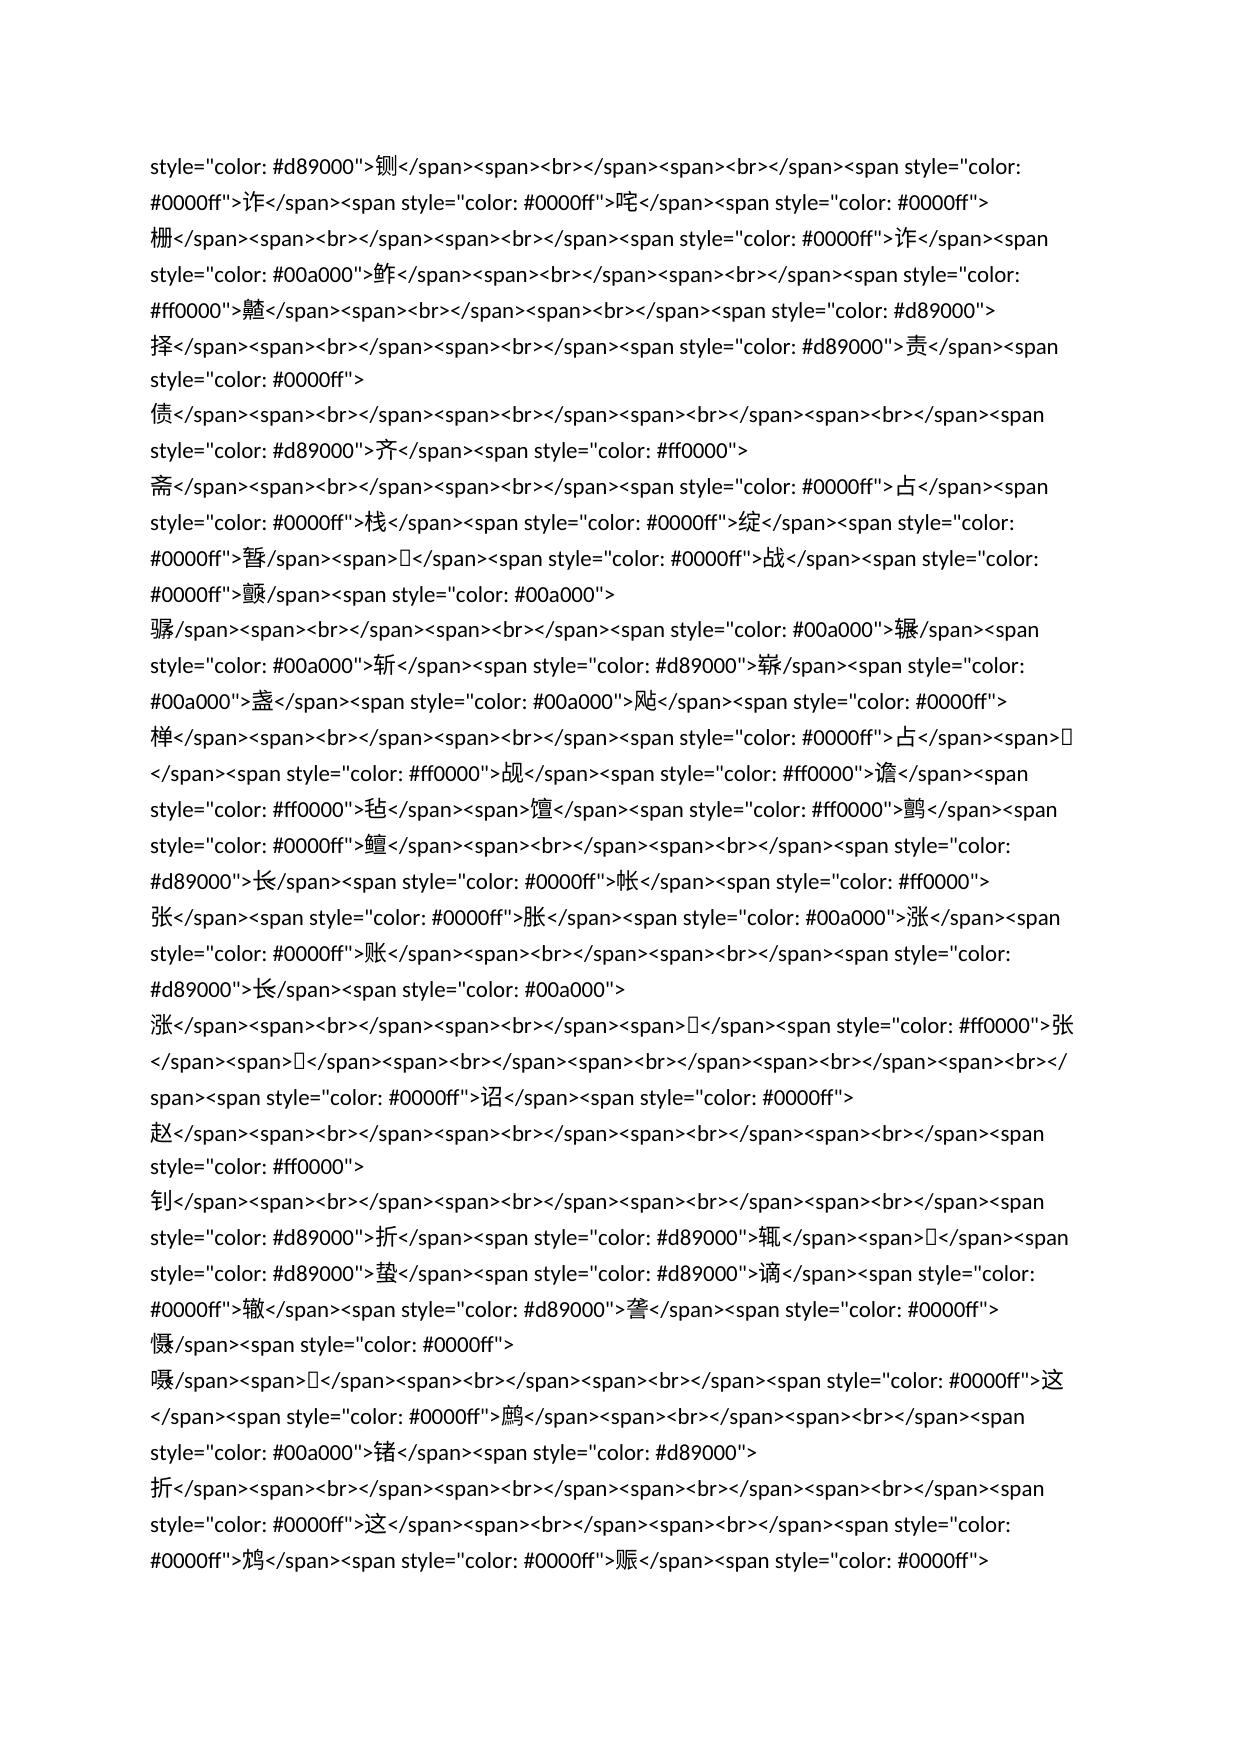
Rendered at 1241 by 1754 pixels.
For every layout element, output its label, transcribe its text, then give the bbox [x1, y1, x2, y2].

text style="color: #d89000">铡</span><span><br></span><span><br></span><span style="color: #0000ff">诈</span><span style="color: #0000ff">咤</span><span style="color: #0000ff">栅</span><span><br></span><span><br></span><span style="color: #0000ff">诈</span><span style="color: #00a000">鲊</span><span><br></span><span><br></span><span style="color: #ff0000">齄</span><span><br></span><span><br></span><span style="color: #d89000">择</span><span><br></span><span><br></span><span style="color: #d89000">责</span><span style="color: #0000ff">债</span><span><br></span><span><br></span><span><br></span><span><br></span><span style="color: #d89000">齐</span><span style="color: #ff0000">斋</span><span><br></span><span><br></span><span style="color: #0000ff">占</span><span style="color: #0000ff">栈</span><span style="color: #0000ff">绽</span><span style="color: #0000ff">暂</span><span>𫏐</span><span style="color: #0000ff">战</span><span style="color: #0000ff">颤</span><span style="color: #00a000">骣</span><span><br></span><span><br></span><span style="color: #00a000">辗</span><span style="color: #00a000">斩</span><span style="color: #d89000">崭</span><span style="color: #00a000">盏</span><span style="color: #00a000">飐</span><span style="color: #0000ff">椫</span><span><br></span><span><br></span><span style="color: #0000ff">占</span><span>𧮪</span><span style="color: #ff0000">觇</span><span style="color: #ff0000">谵</span><span style="color: #ff0000">毡</span><span>𫗴</span><span style="color: #ff0000">鹯</span><span style="color: #0000ff">鳣</span><span><br></span><span><br></span><span style="color: #d89000">长</span><span style="color: #0000ff">帐</span><span style="color: #ff0000">张</span><span style="color: #0000ff">胀</span><span style="color: #00a000">涨</span><span style="color: #0000ff">账</span><span><br></span><span><br></span><span style="color: #d89000">长</span><span style="color: #00a000">涨</span><span><br></span><span><br></span><span>𫠒</span><span style="color: #ff0000">张</span><span>𫗠</span><span><br></span><span><br></span><span><br></span><span><br></span><span style="color: #0000ff">诏</span><span style="color: #0000ff">赵</span><span><br></span><span><br></span><span><br></span><span><br></span><span style="color: #ff0000">钊</span><span><br></span><span><br></span><span><br></span><span><br></span><span style="color: #d89000">折</span><span style="color: #d89000">辄</span><span>𫚚</span><span style="color: #d89000">蛰</span><span style="color: #d89000">谪</span><span style="color: #0000ff">辙</span><span style="color: #d89000">詟</span><span style="color: #0000ff">慑</span><span style="color: #0000ff">嗫</span><span>𫌇</span><span><br></span><span><br></span><span style="color: #0000ff">这</span><span style="color: #0000ff">鹧</span><span><br></span><span><br></span><span style="color: #00a000">锗</span><span style="color: #d89000">折</span><span><br></span><span><br></span><span><br></span><span><br></span><span style="color: #0000ff">这</span><span><br></span><span><br></span><span style="color: #0000ff">鸩</span><span style="color: #0000ff">赈</span><span style="color: #0000ff"> [150, 150, 1090, 1575]
